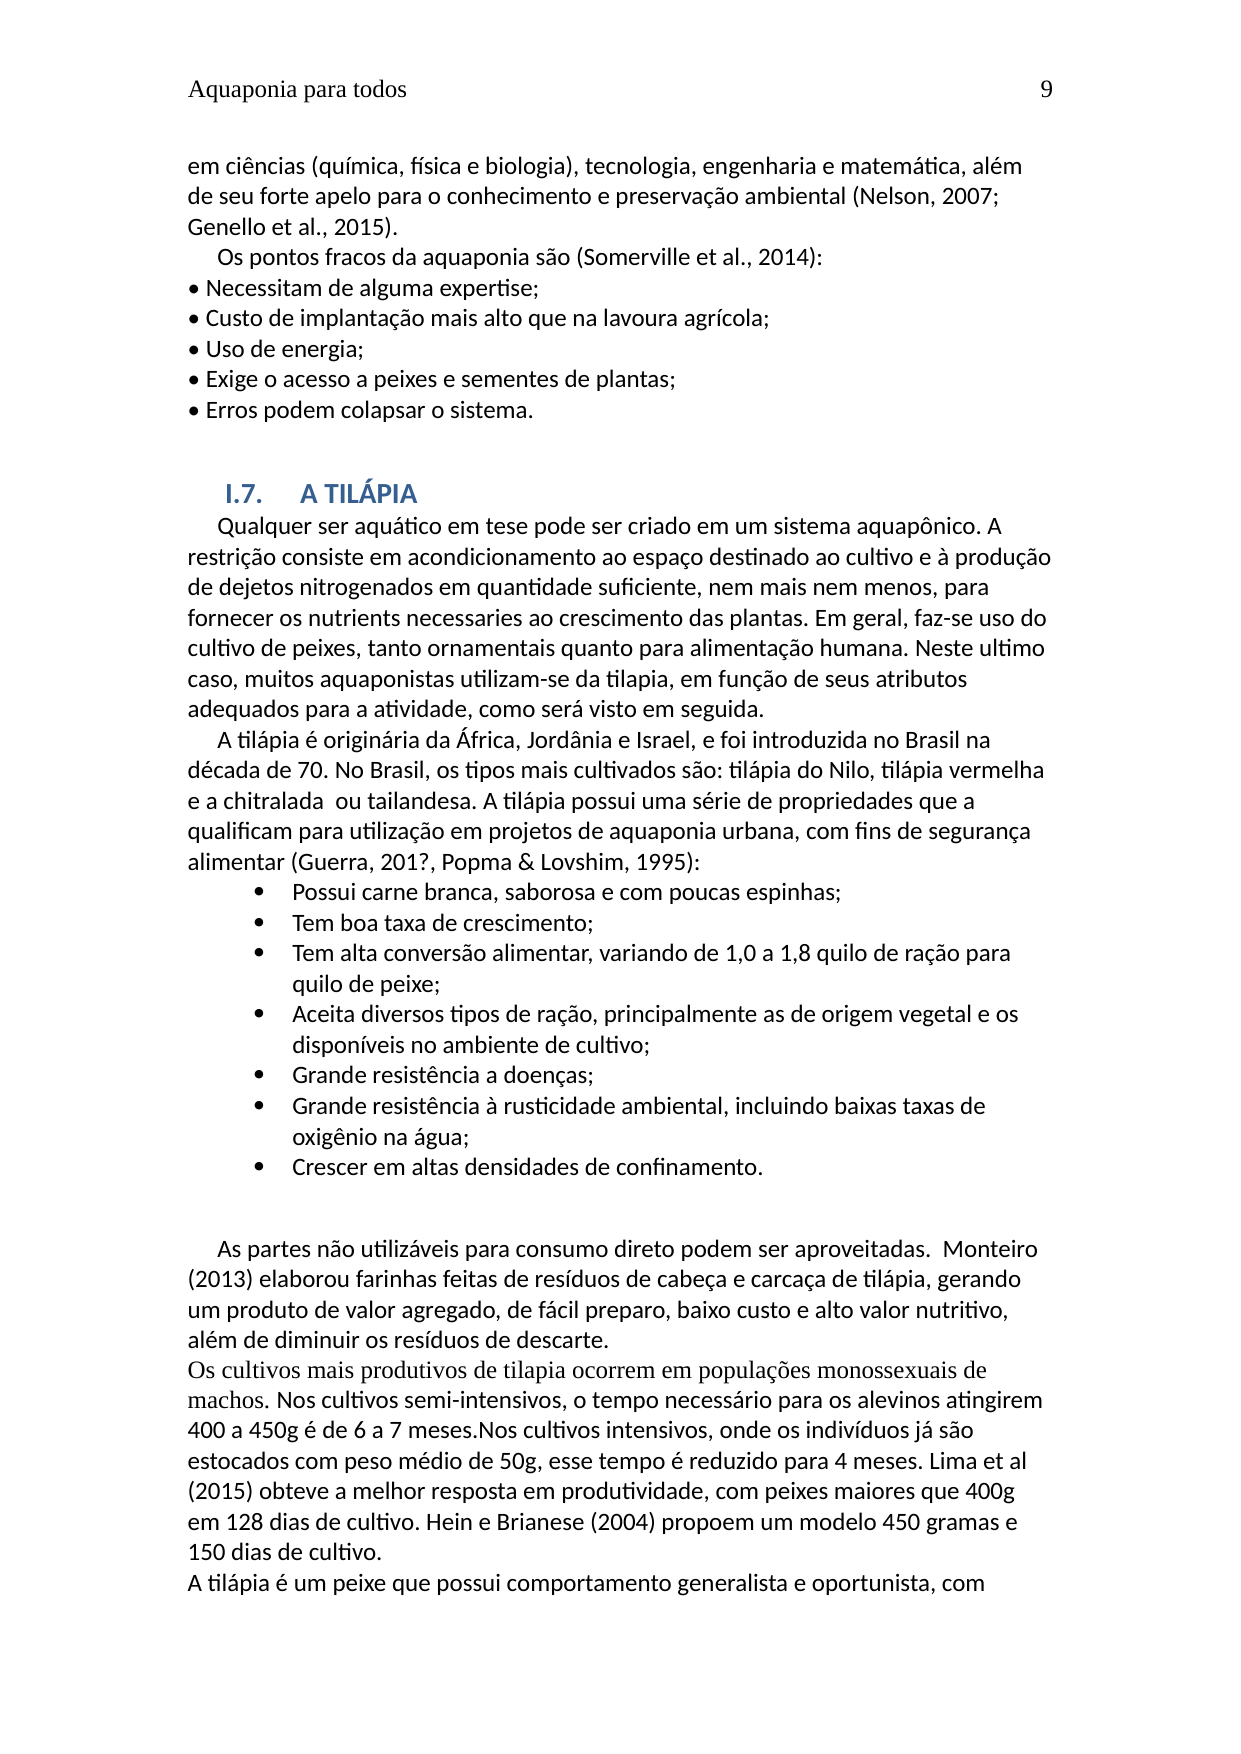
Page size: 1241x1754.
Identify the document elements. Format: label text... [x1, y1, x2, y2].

list Tem alta conversão alimentar, variando de 1,0 a 1,8 quilo de ração para quilo de peixe; [254, 938, 1053, 999]
text A tilápia é originária da África, Jordânia e Israel, e foi introduzida no Brasil na década de 70. No Brasil, os tipos mais cultivados são: tilápia do Nilo, tilápia vermelha e a chitralada ou tailandesa. A tilápia possui uma série de propriedades que a qualificam para utilização em projetos de aquaponia urbana, com fins de segurança alimentar (Guerra, 201?, Popma & Lovshim, 1995): [187, 724, 1053, 877]
list Grande resistência a doenças; [254, 1060, 1053, 1090]
list Aceita diversos tipos de ração, principalmente as de origem vegetal e os disponíveis no ambiente de cultivo; [254, 999, 1053, 1060]
text As partes não utilizáveis para consumo direto podem ser aproveitadas. Monteiro (2013) elaborou farinhas feitas de resíduos de cabeça e carcaça de tilápia, gerando um produto de valor agregado, de fácil preparo, baixo custo e alto valor nutritivo, além de diminuir os resíduos de descarte. Os cultivos mais produtivos de tilapia ocorrem em populações monossexuais de machos. Nos cultivos semi-intensivos, o tempo necessário para os alevinos atingirem 400 a 450g é de 6 a 7 meses.Nos cultivos intensivos, onde os indivíduos já são estocados com peso médio de 50g, esse tempo é reduzido para 4 meses. Lima et al (2015) obteve a melhor resposta em produtividade, com peixes maiores que 400g em 128 dias de cultivo. Hein e Brianese (2004) propoem um modelo 450 gramas e 150 dias de cultivo. A tilápia é um peixe que possui comportamento generalista e oportunista, com [187, 1233, 1053, 1598]
subtitle A TILÁPIA [225, 475, 1053, 510]
list Possui carne branca, saborosa e com poucas espinhas; [254, 877, 1053, 907]
list Tem boa taxa de crescimento; [254, 907, 1053, 938]
text Qualquer ser aquático em tese pode ser criado em um sistema aquapônico. A restrição consiste em acondicionamento ao espaço destinado ao cultivo e à produção de dejetos nitrogenados em quantidade suficiente, nem mais nem menos, para fornecer os nutrients necessaries ao crescimento das plantas. Em geral, faz-se uso do cultivo de peixes, tanto ornamentais quanto para alimentação humana. Neste ultimo caso, muitos aquaponistas utilizam-se da tilapia, em função de seus atributos adequados para a atividade, como será visto em seguida. [187, 510, 1053, 724]
text em ciências (química, física e biologia), tecnologia, engenharia e matemática, além de seu forte apelo para o conhecimento e preservação ambiental (Nelson, 2007; Genello et al., 2015). [187, 150, 1053, 242]
list Grande resistência à rusticidade ambiental, incluindo baixas taxas de oxigênio na água; [254, 1090, 1053, 1151]
text Os pontos fracos da aquaponia são (Somerville et al., 2014): • Necessitam de alguma expertise; • Custo de implantação mais alto que na lavoura agrícola; • Uso de energia; • Exige o acesso a peixes e sementes de plantas; • Erros podem colapsar o sistema. [187, 242, 1053, 425]
list Crescer em altas densidades de confinamento. [254, 1151, 1053, 1182]
